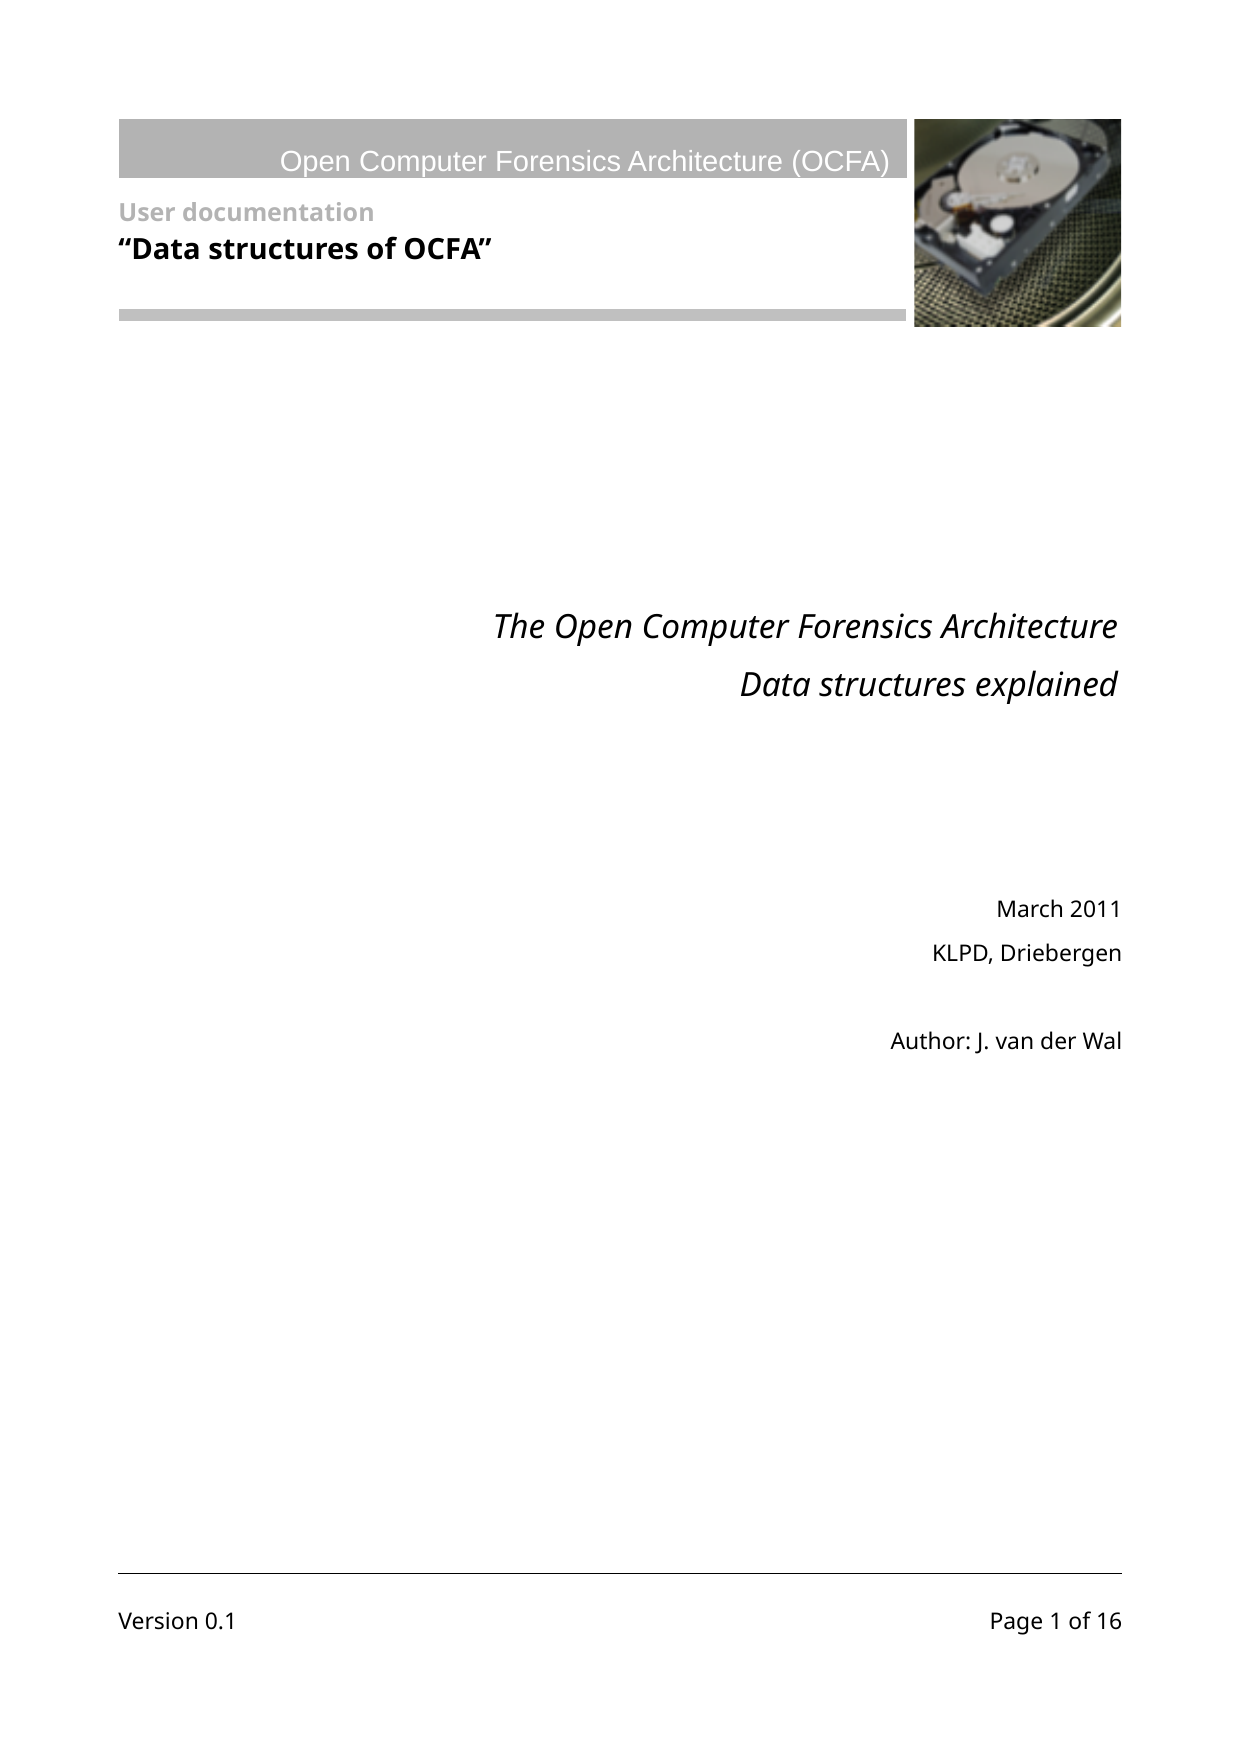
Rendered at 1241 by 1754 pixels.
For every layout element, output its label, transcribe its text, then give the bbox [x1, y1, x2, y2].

text Author: J. van der Wal [118, 1025, 1122, 1056]
text KLPD, Driebergen [118, 937, 1122, 968]
picture [914, 119, 1122, 327]
text March 2011 [118, 893, 1122, 925]
text Data structures explained [118, 661, 1122, 706]
text The Open Computer Forensics Architecture [118, 603, 1122, 648]
